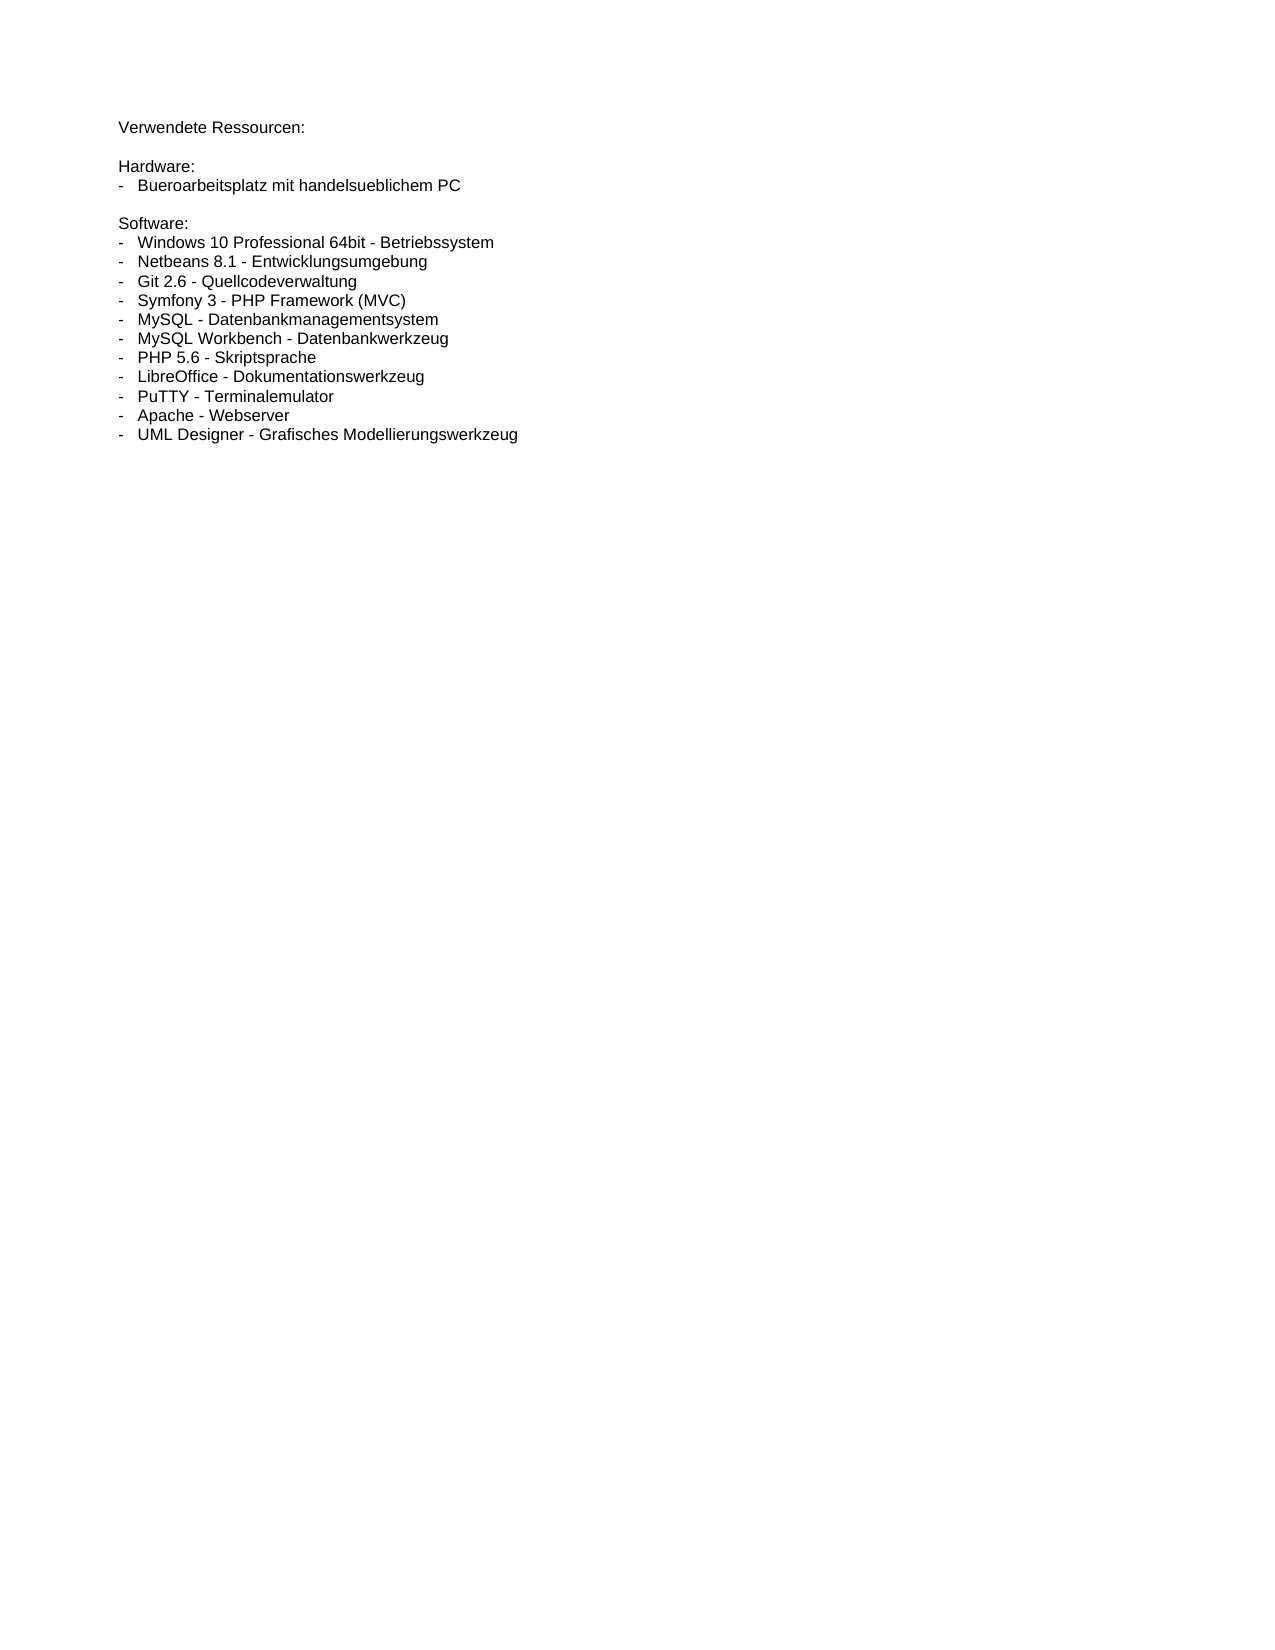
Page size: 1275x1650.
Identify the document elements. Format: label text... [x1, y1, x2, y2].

text - MySQL - Datenbankmanagementsystem [118, 310, 1157, 329]
text - Symfony 3 - PHP Framework (MVC) [118, 291, 1157, 310]
text - Windows 10 Professional 64bit - Betriebssystem [118, 233, 1157, 252]
text - UML Designer - Grafisches Modellierungswerkzeug [118, 425, 1157, 444]
text Verwendete Ressourcen: [118, 118, 1157, 137]
text - PuTTY - Terminalemulator [118, 386, 1157, 406]
text - PHP 5.6 - Skriptsprache [118, 348, 1157, 367]
text - Apache - Webserver [118, 406, 1157, 425]
text - LibreOffice - Dokumentationswerkzeug [118, 367, 1157, 386]
text - MySQL Workbench - Datenbankwerkzeug [118, 329, 1157, 348]
text - Git 2.6 - Quellcodeverwaltung [118, 271, 1157, 291]
text - Netbeans 8.1 - Entwicklungsumgebung [118, 252, 1157, 271]
text - Bueroarbeitsplatz mit handelsueblichem PC [118, 176, 1157, 195]
text Software: [118, 214, 1157, 233]
text Hardware: [118, 156, 1157, 176]
